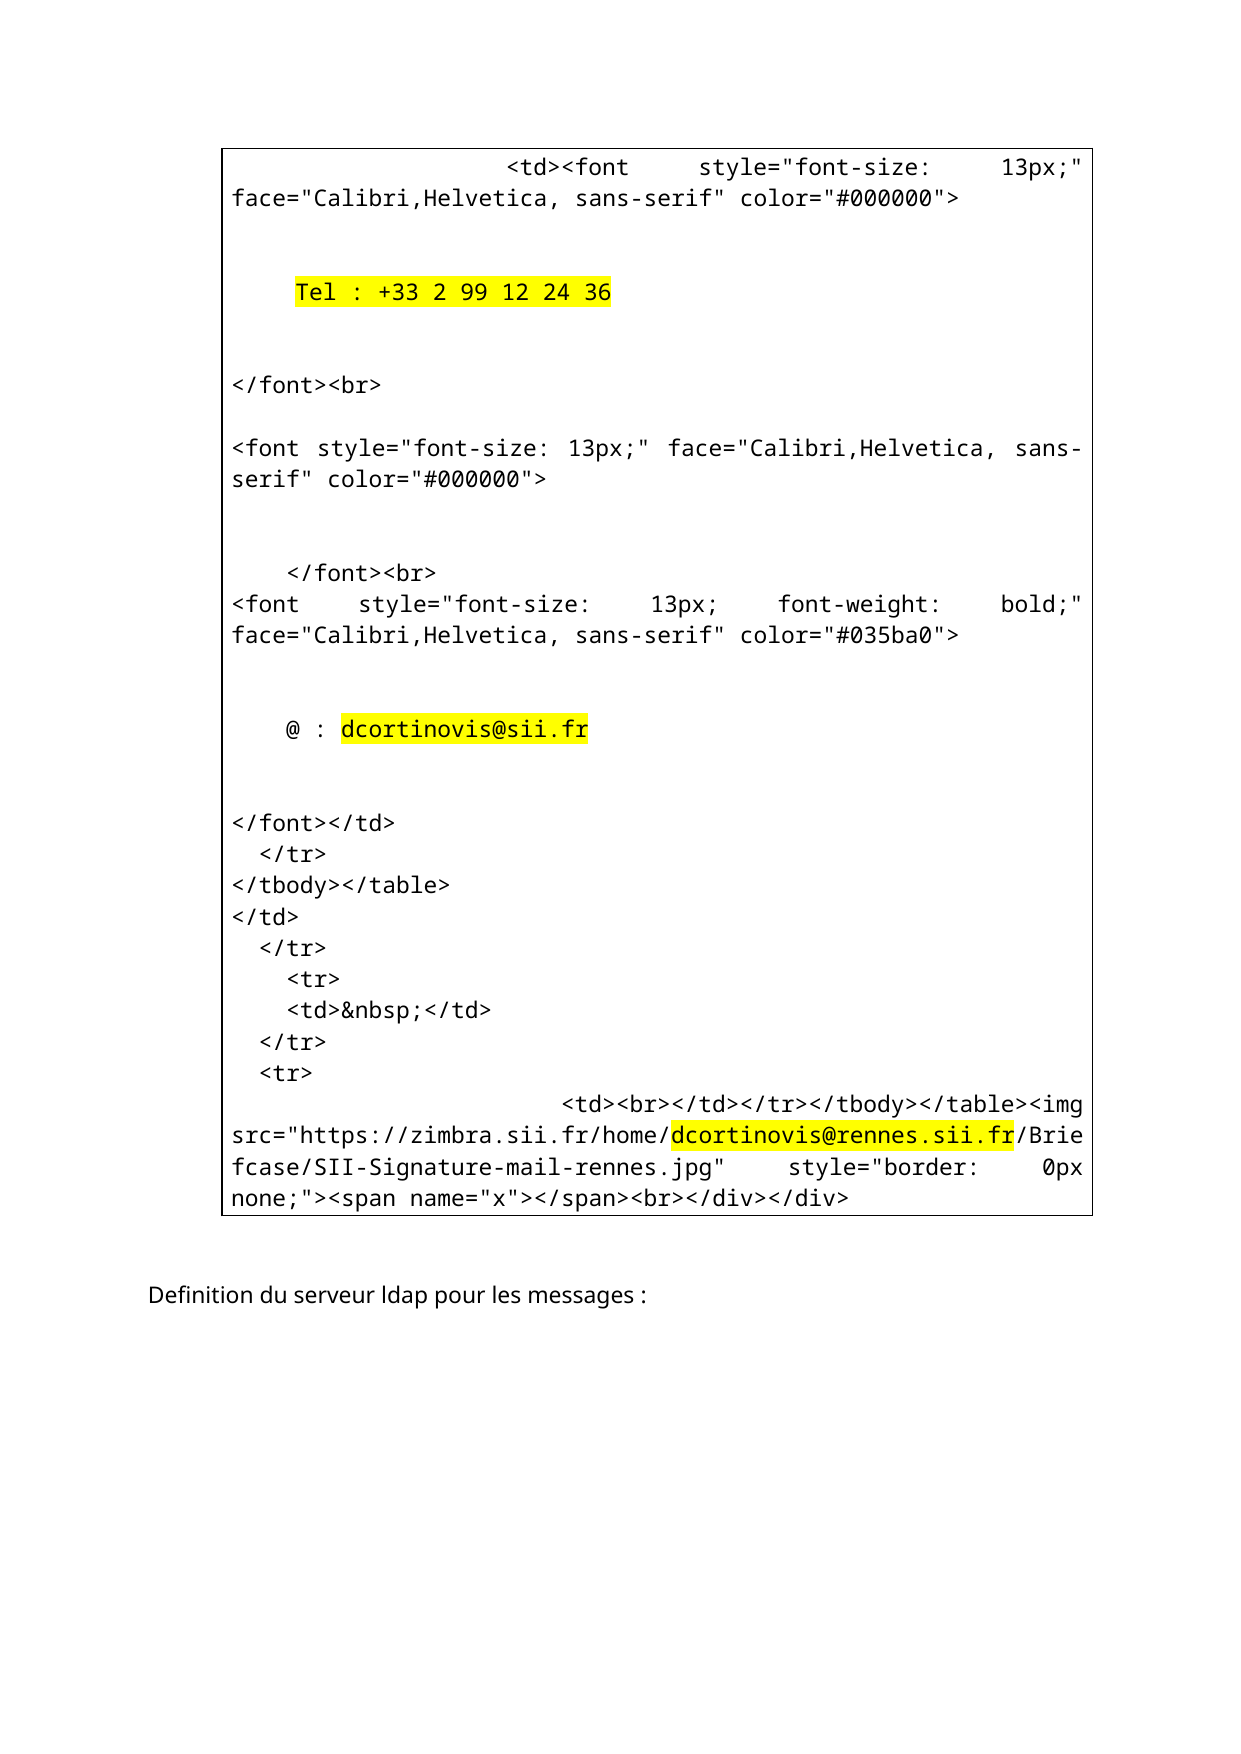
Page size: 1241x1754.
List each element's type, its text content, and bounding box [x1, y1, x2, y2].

text </tr> [223, 1023, 1092, 1054]
text <tr> [223, 960, 1092, 991]
text <font style="font-size: 13px;" face="Calibri,Helvetica, sans-serif" color="#000000"> [223, 429, 1092, 494]
text </td> [223, 898, 1092, 929]
text Definition du serveur ldap pour les messages : [148, 1279, 1093, 1310]
text </font><br> [223, 554, 1092, 585]
text </font><br> [223, 366, 1092, 401]
text <td>&nbsp;</td> [223, 991, 1092, 1023]
text </tbody></table> [223, 866, 1092, 898]
text </font></td> [223, 804, 1092, 835]
text Tel : +33 2 99 12 24 36 [223, 273, 1092, 307]
text </tr> [223, 929, 1092, 960]
text <td><br></td></tr></tbody></table><img src="https://zimbra.sii.fr/home/dcortinovis@rennes.sii.fr/Briefcase/SII-Signature-mail-rennes.jpg" style="border: 0px none;"><span name="x"></span><br></div></div> [223, 1085, 1092, 1215]
text <tr> [223, 1054, 1092, 1085]
text @ : dcortinovis@sii.fr [223, 710, 1092, 744]
text </tr> [223, 835, 1092, 866]
text <td><font style="font-size: 13px;" face="Calibri,Helvetica, sans-serif" color="#000000"> [223, 149, 1092, 213]
text <font style="font-size: 13px; font-weight: bold;" face="Calibri,Helvetica, sans-serif" color="#035ba0"> [223, 585, 1092, 651]
